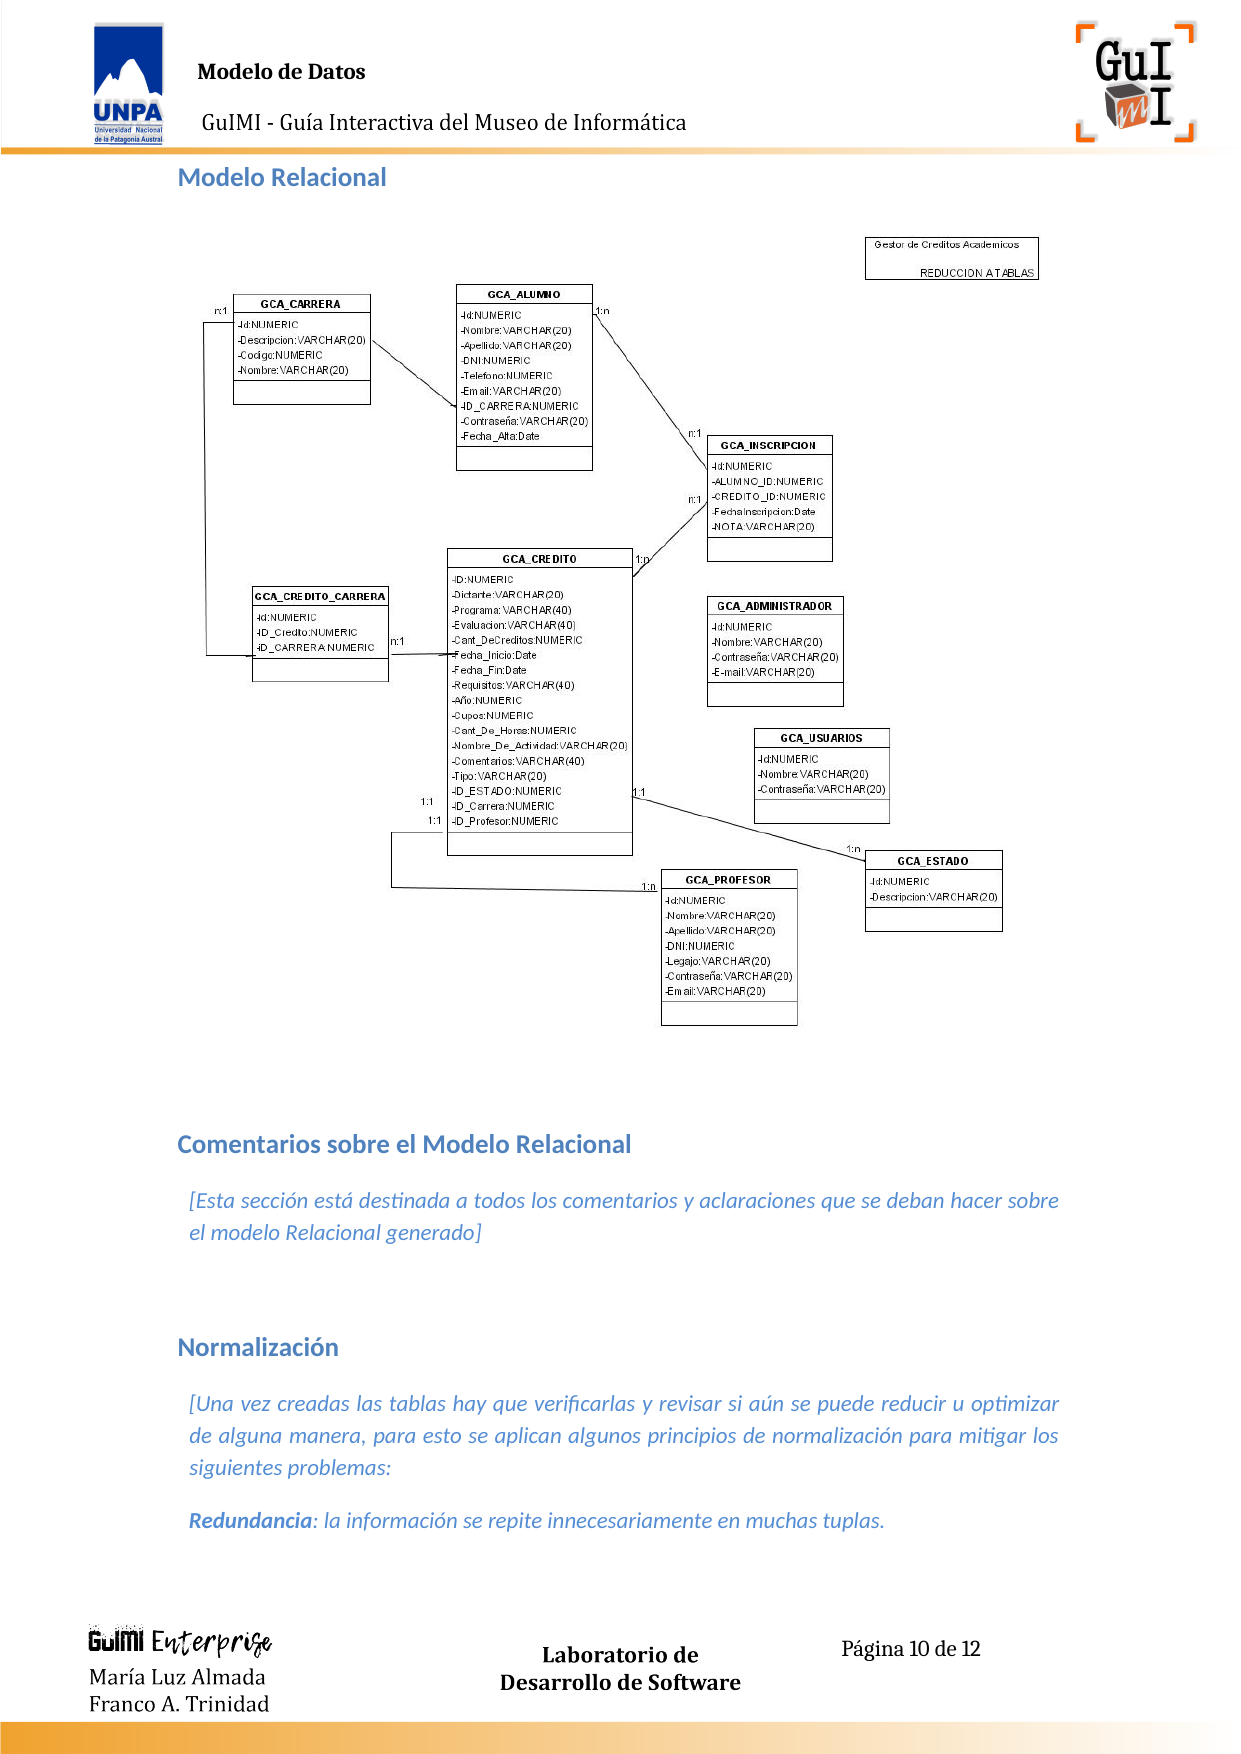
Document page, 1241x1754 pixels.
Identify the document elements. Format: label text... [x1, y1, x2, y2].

picture [0, 1613, 1241, 1754]
subtitle Normalización [177, 1330, 1063, 1363]
subtitle Comentarios sobre el Modelo Relacional [177, 1128, 1063, 1161]
picture [0, 0, 1241, 155]
picture [193, 227, 1047, 1035]
subtitle Modelo Relacional [177, 160, 1063, 193]
text [Una vez creadas las tablas hay que verificarlas y revisar si aún se puede reducir u optimizar de alguna manera, para esto se aplican algunos principios de normalización para mitigar los siguientes problemas: [188, 1389, 1063, 1481]
text [Esta sección está destinada a todos los comentarios y aclaraciones que se deban hacer sobre el modelo Relacional generado] [188, 1186, 1063, 1247]
text Redundancia: la información se repite innecesariamente en muchas tuplas. [188, 1506, 1063, 1534]
